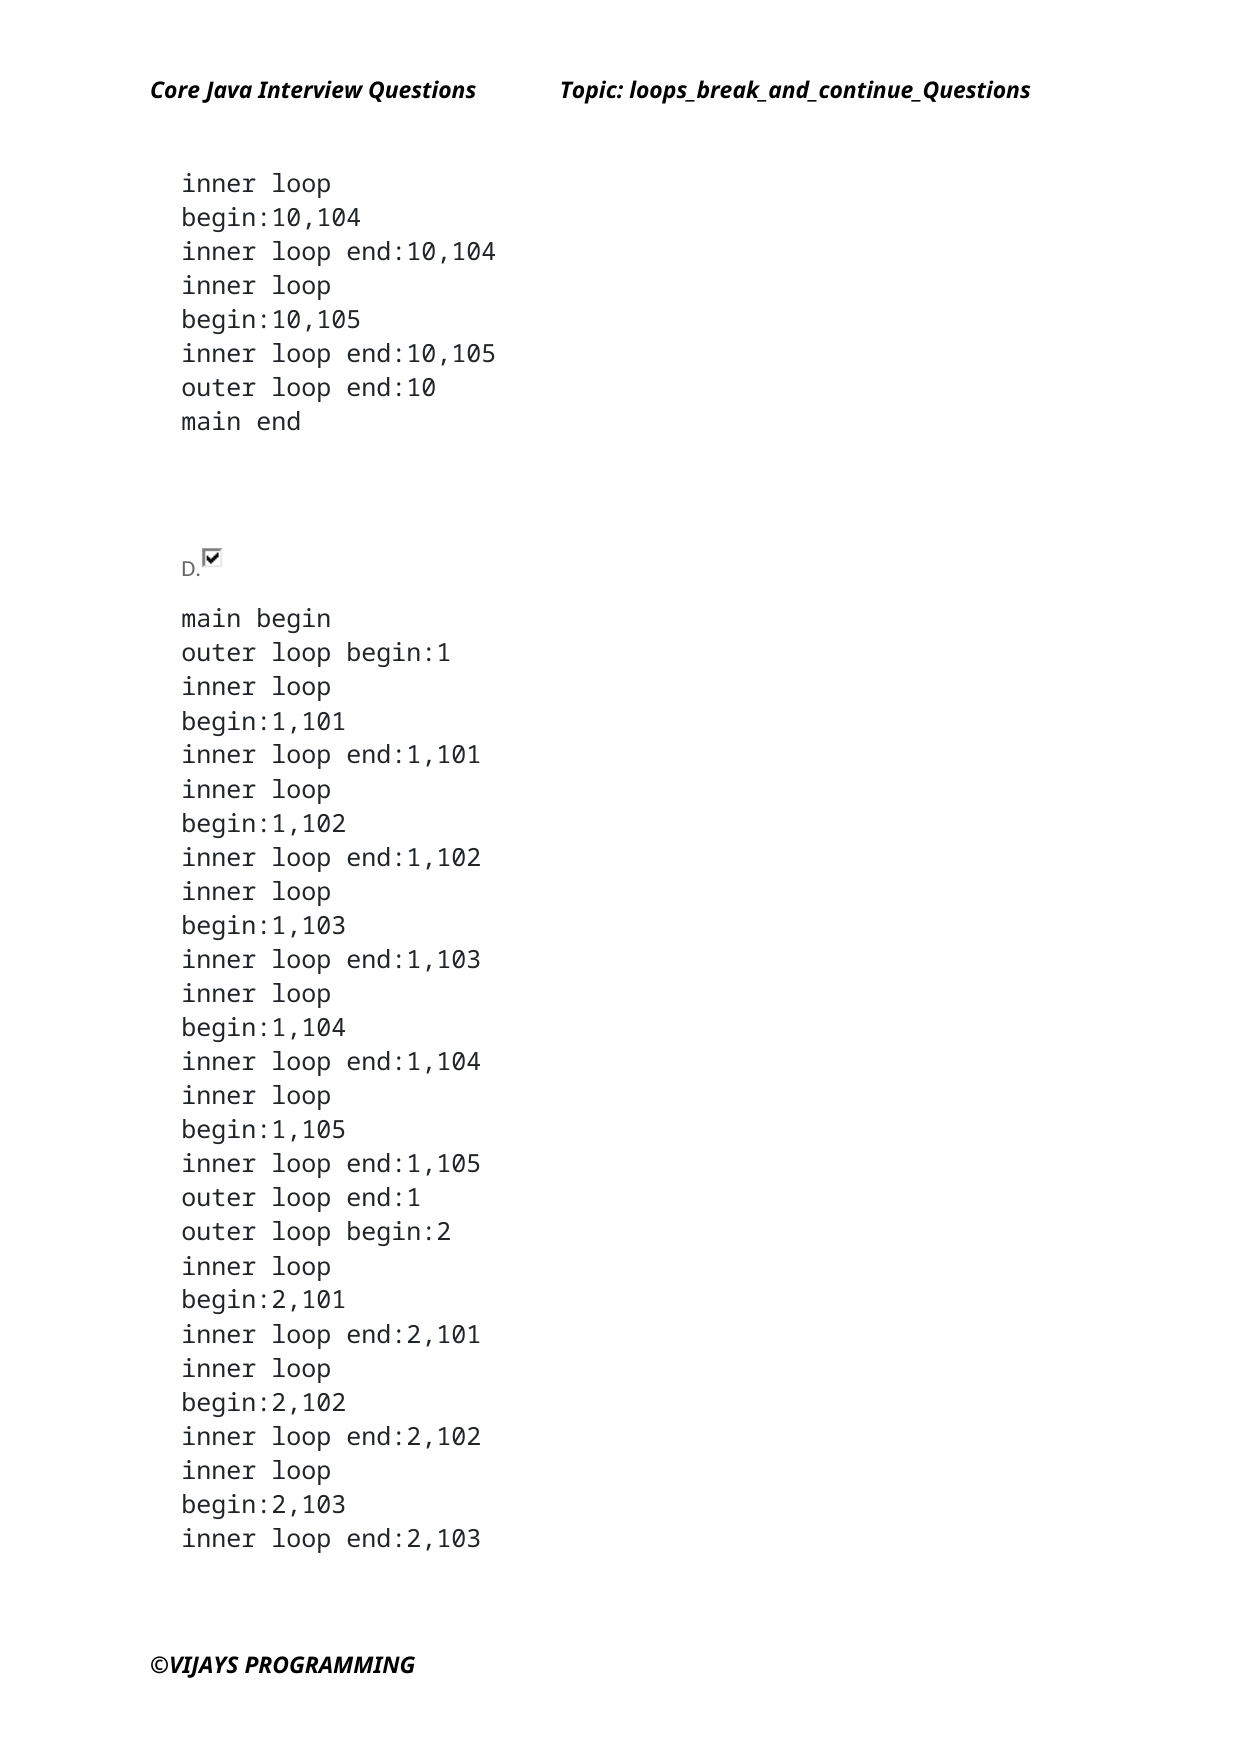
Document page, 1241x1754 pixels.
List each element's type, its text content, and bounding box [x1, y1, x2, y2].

table_header inner loop begin:10,104 inner loop end:10,104 inner loop begin:10,105 inner loop end:10,105 outer loop end:10 main end [181, 166, 497, 540]
table_cell [150, 150, 1090, 1570]
table_header D. main begin outer loop begin:1 inner loop begin:1,101 inner loop end:1,101 inner loop begin:1,102 inner loop end:1,102 inner loop begin:1,103 inner loop end:1,103 inner loop begin:1,104 inner loop end:1,104 inner loop begin:1,105 inner loop end:1,105 outer loop end:1 outer loop begin:2 inner loop begin:2,101 inner loop end:2,101 inner loop begin:2,102 inner loop end:2,102 inner loop begin:2,103 inner loop end:2,103 [181, 540, 497, 1555]
